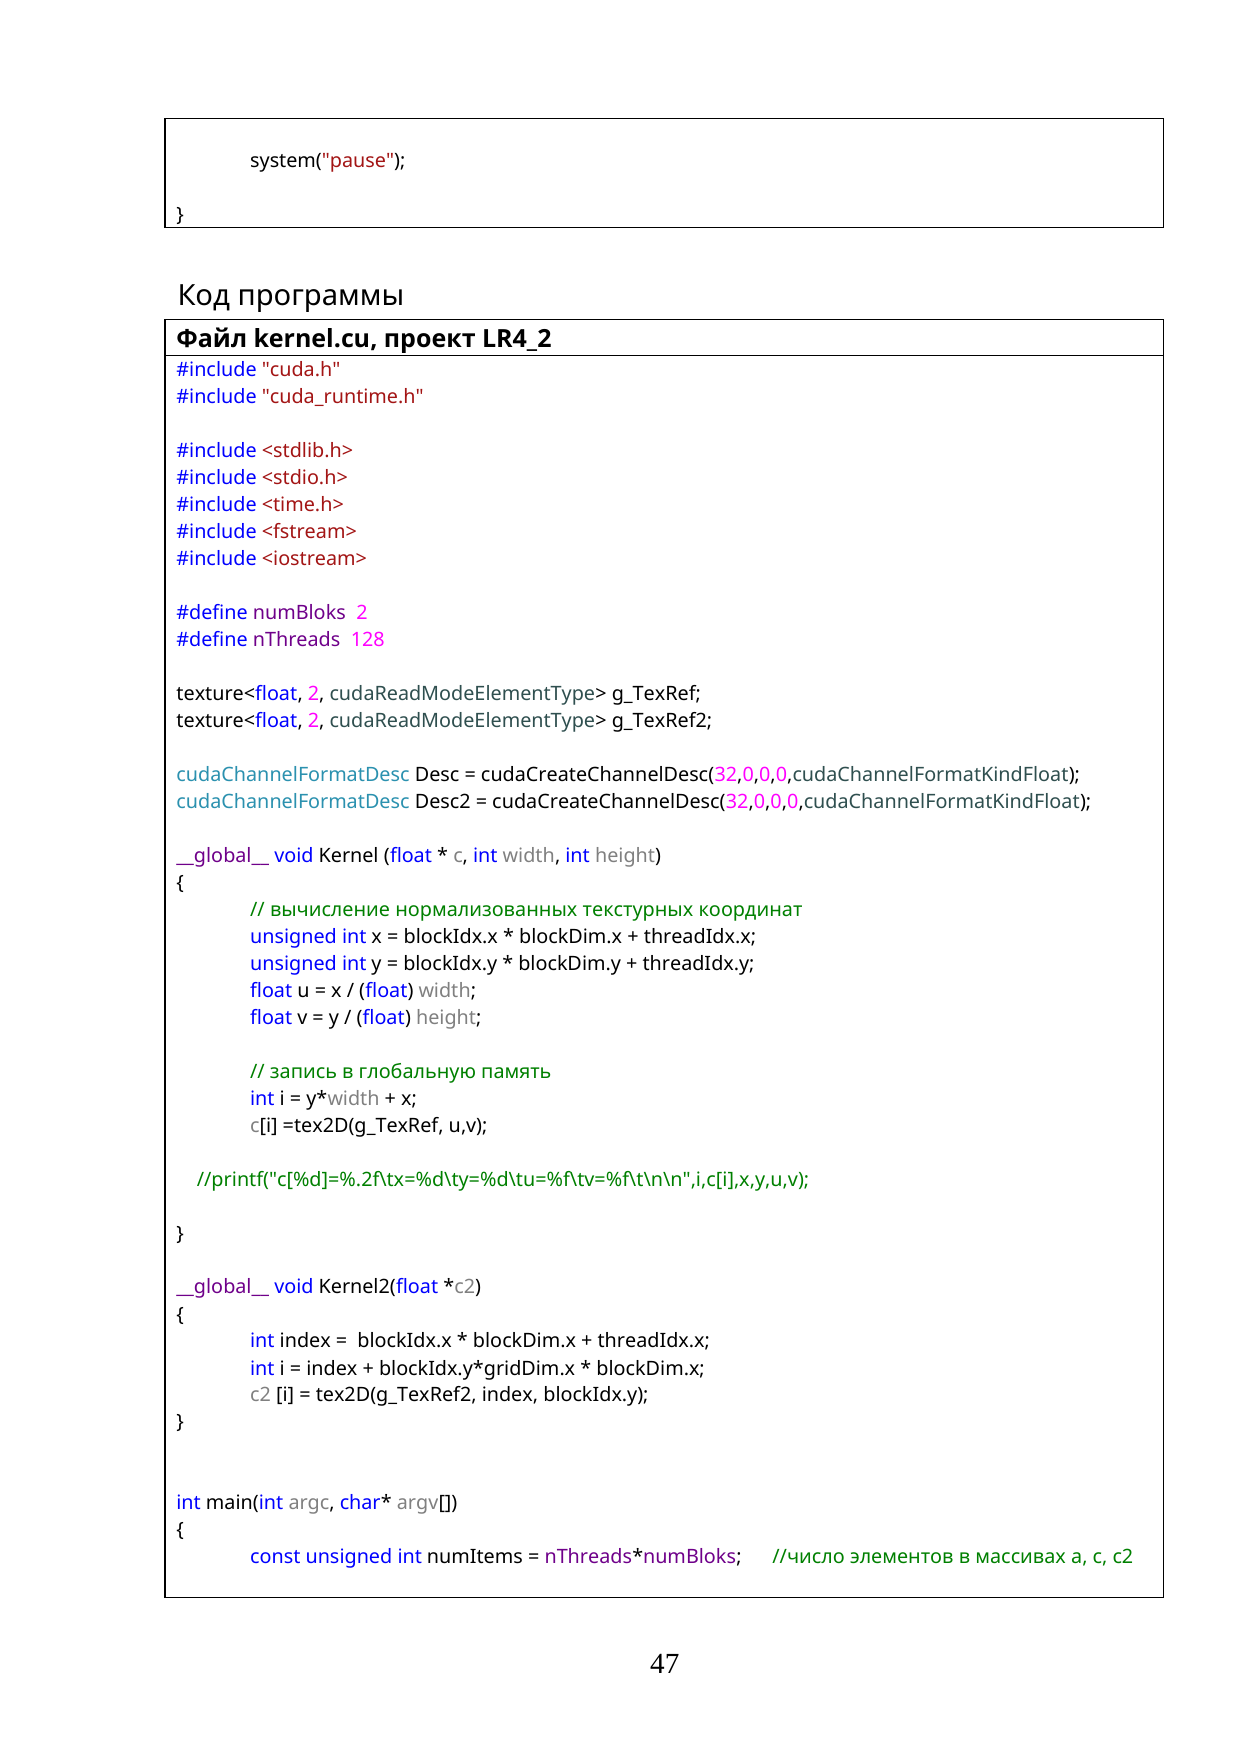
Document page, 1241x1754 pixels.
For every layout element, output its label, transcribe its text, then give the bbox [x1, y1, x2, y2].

table_cell system("pause"); } [166, 119, 1163, 227]
table_cell #include "cuda.h" #include "cuda_runtime.h" #include <stdlib.h> #include <stdio.h> #include <time.h> #include <fstream> #include <iostream> #define numBloks 2 #define nThreads 128 texture<float, 2, cudaReadModeElementType> g_TexRef; texture<float, 2, cudaReadModeElementType> g_TexRef2; cudaChannelFormatDesc Desc = cudaCreateChannelDesc(32,0,0,0,cudaChannelFormatKindFloat); cudaChannelFormatDesc Desc2 = cudaCreateChannelDesc(32,0,0,0,cudaChannelFormatKindFloat); __global__ void Kernel (float * c, int width, int height) { // вычисление нормализованных текстурных координат unsigned int x = blockIdx.x * blockDim.x + threadIdx.x; unsigned int y = blockIdx.y * blockDim.y + threadIdx.y; float u = x / (float) width; float v = y / (float) height; // запись в глобальную память int i = y*width + x; c[i] =tex2D(g_TexRef, u,v); //printf("c[%d]=%.2f\tx=%d\ty=%d\tu=%f\tv=%f\t\n\n",i,c[i],x,y,u,v); } __global__ void Kernel2(float *c2) { int index = blockIdx.x * blockDim.x + threadIdx.x; int i = index + blockIdx.y*gridDim.x * blockDim.x; c2 [i] = tex2D(g_TexRef2, index, blockIdx.y); } int main(int argc, char* argv[]) { const unsigned int numItems = nThreads*numBloks; //число элементов в массивах a, c, c2 [166, 356, 1163, 1597]
text Код программы [177, 274, 1152, 313]
table_header Файл kernel.cu, проект LR4_2 [166, 320, 1163, 354]
